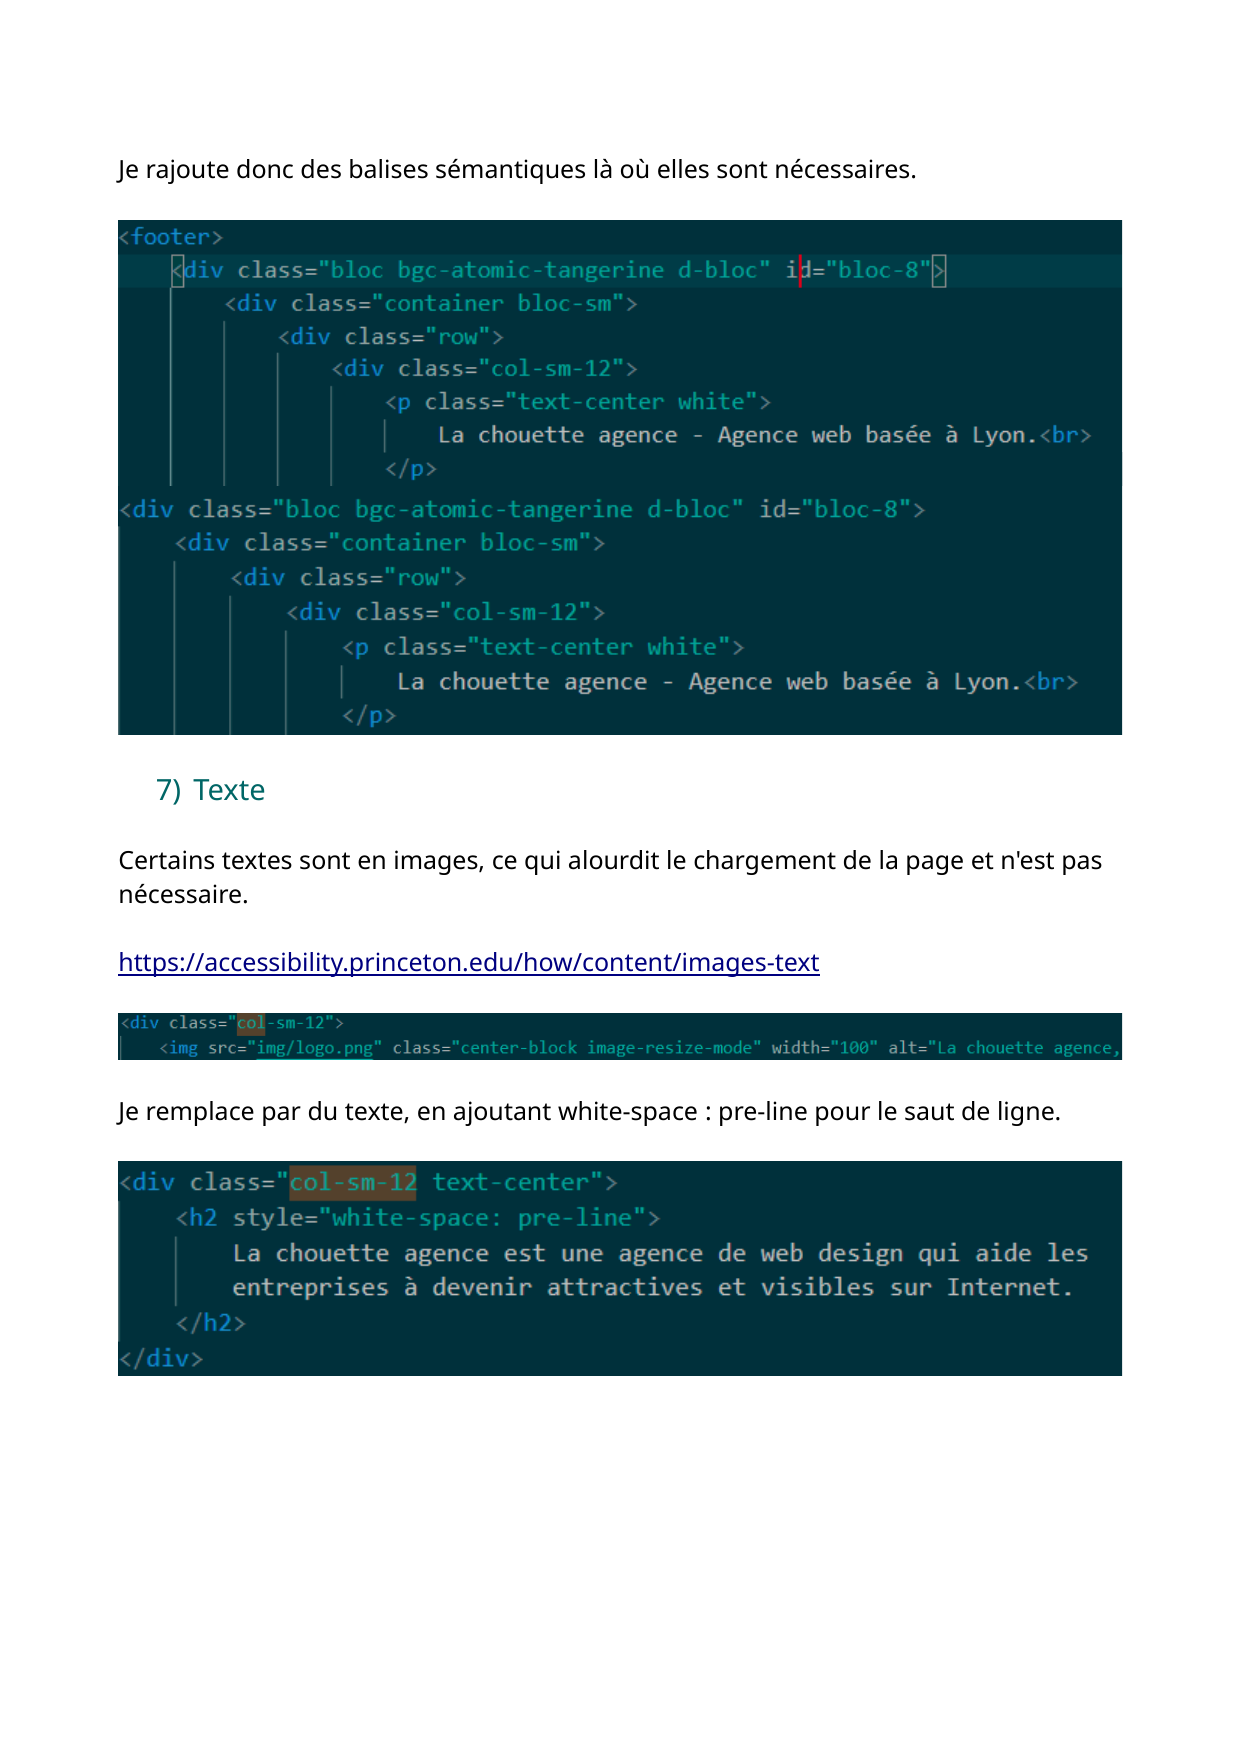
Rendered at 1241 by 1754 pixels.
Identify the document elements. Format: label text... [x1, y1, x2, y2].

picture [192, 1178, 202, 1190]
picture [763, 1283, 775, 1295]
picture [602, 1045, 614, 1053]
picture [819, 1243, 860, 1261]
picture [885, 678, 911, 689]
picture [356, 539, 368, 550]
picture [651, 1214, 660, 1225]
picture [288, 539, 298, 550]
picture [841, 425, 851, 442]
picture [214, 235, 222, 244]
picture [524, 638, 535, 654]
picture [330, 533, 339, 538]
picture [454, 398, 463, 409]
picture [746, 431, 783, 442]
picture [400, 539, 410, 550]
picture [496, 678, 508, 689]
picture [892, 1283, 902, 1295]
picture [346, 645, 352, 653]
picture [998, 678, 1008, 689]
picture [476, 1214, 489, 1225]
picture [434, 1249, 445, 1261]
picture [720, 637, 729, 642]
picture [520, 1249, 530, 1261]
picture [497, 643, 507, 654]
picture [405, 1283, 417, 1295]
picture [566, 678, 592, 694]
picture [593, 1283, 603, 1295]
picture [817, 499, 824, 517]
picture [549, 1283, 560, 1295]
picture [290, 1283, 303, 1295]
picture [122, 1177, 130, 1190]
picture [819, 1277, 832, 1295]
picture [587, 360, 597, 376]
picture [507, 392, 515, 397]
picture [358, 705, 367, 725]
picture [343, 573, 354, 583]
picture [1026, 681, 1035, 689]
picture [400, 339, 410, 344]
picture [513, 501, 519, 515]
picture [333, 300, 343, 309]
picture [1082, 433, 1089, 442]
picture [886, 501, 896, 517]
picture [385, 505, 395, 513]
picture [262, 1279, 274, 1295]
picture [302, 573, 310, 585]
picture [561, 301, 570, 311]
picture [547, 300, 554, 311]
picture [775, 499, 785, 517]
picture [863, 1249, 873, 1261]
picture [233, 572, 241, 583]
picture [524, 505, 535, 517]
picture [510, 673, 521, 689]
picture [986, 431, 1011, 446]
picture [448, 1249, 459, 1261]
picture [472, 1046, 479, 1053]
picture [548, 399, 554, 407]
picture [580, 505, 589, 517]
picture [791, 1283, 802, 1295]
picture [279, 1207, 288, 1225]
picture [595, 1214, 602, 1225]
picture [626, 394, 637, 409]
picture [118, 255, 1123, 485]
picture [428, 643, 437, 654]
picture [648, 637, 668, 654]
picture [718, 678, 757, 689]
picture [121, 506, 128, 515]
picture [845, 505, 868, 517]
picture [494, 300, 498, 311]
picture [614, 398, 624, 409]
picture [548, 1214, 560, 1221]
picture [777, 1283, 788, 1295]
picture [249, 1209, 259, 1225]
picture [450, 505, 461, 517]
picture [421, 1214, 431, 1225]
picture [566, 604, 577, 620]
picture [463, 1283, 475, 1295]
picture [365, 1214, 374, 1225]
picture [1077, 1249, 1088, 1261]
picture [468, 608, 479, 620]
picture [399, 573, 408, 585]
picture [373, 333, 383, 344]
picture [324, 505, 339, 515]
picture [872, 678, 881, 683]
picture [848, 1283, 860, 1295]
picture [573, 431, 583, 442]
picture [581, 643, 591, 654]
picture [442, 643, 450, 654]
picture [649, 1283, 660, 1295]
picture [719, 427, 745, 446]
picture [803, 499, 812, 505]
picture [448, 1214, 459, 1225]
picture [519, 394, 530, 409]
picture [277, 1249, 287, 1261]
picture [595, 505, 604, 517]
picture [371, 505, 383, 521]
picture [492, 1283, 502, 1295]
picture [607, 505, 616, 517]
picture [817, 672, 827, 689]
picture [480, 300, 490, 311]
picture [641, 399, 651, 409]
picture [978, 1249, 988, 1261]
picture [236, 1214, 244, 1225]
picture [440, 539, 452, 550]
picture [441, 505, 449, 517]
picture [349, 1285, 360, 1295]
picture [280, 332, 288, 342]
picture [600, 431, 625, 446]
picture [388, 534, 395, 550]
picture [539, 1178, 544, 1190]
picture [291, 1243, 331, 1261]
picture [578, 1207, 587, 1225]
picture [308, 294, 315, 311]
picture [693, 638, 702, 654]
picture [681, 643, 688, 654]
picture [415, 359, 423, 376]
picture [534, 1178, 538, 1190]
picture [656, 499, 660, 517]
picture [806, 1283, 816, 1295]
picture [546, 427, 570, 442]
picture [565, 507, 577, 515]
picture [762, 505, 771, 517]
picture [426, 365, 437, 376]
picture [831, 499, 841, 517]
picture [622, 505, 633, 517]
picture [866, 425, 891, 442]
picture [290, 607, 297, 616]
picture [232, 505, 242, 517]
picture [906, 431, 917, 442]
picture [620, 1283, 629, 1295]
picture [414, 300, 423, 311]
picture [537, 678, 549, 689]
picture [539, 505, 548, 517]
picture [595, 607, 604, 619]
picture [329, 573, 340, 585]
picture [427, 501, 437, 517]
picture [552, 604, 563, 620]
picture [676, 1283, 688, 1295]
picture [812, 1041, 819, 1053]
picture [348, 1245, 360, 1261]
picture [548, 1173, 560, 1188]
picture [387, 397, 395, 407]
picture [677, 499, 682, 517]
picture [233, 1283, 246, 1295]
picture [227, 300, 233, 307]
picture [976, 1279, 988, 1295]
picture [890, 1045, 897, 1053]
picture [434, 1173, 445, 1190]
picture [510, 539, 521, 550]
picture [786, 431, 797, 442]
picture [636, 1207, 645, 1213]
picture [482, 638, 493, 654]
picture [399, 608, 410, 620]
picture [467, 398, 475, 404]
picture [1047, 1279, 1059, 1295]
picture [399, 673, 410, 689]
picture [278, 1172, 287, 1177]
picture [1068, 681, 1077, 689]
picture [843, 672, 869, 689]
picture [720, 507, 728, 517]
picture [621, 1249, 674, 1266]
picture [334, 365, 341, 374]
picture [693, 392, 698, 409]
picture [760, 678, 771, 689]
picture [553, 539, 561, 545]
picture [592, 1172, 601, 1177]
picture [246, 539, 256, 550]
picture [441, 392, 450, 409]
picture [548, 365, 557, 374]
picture [469, 505, 479, 517]
picture [387, 709, 396, 722]
picture [377, 1249, 389, 1261]
picture [470, 333, 478, 344]
picture [462, 505, 466, 517]
picture [708, 505, 716, 517]
picture [863, 1283, 874, 1295]
picture [387, 567, 395, 573]
picture [679, 398, 690, 409]
text Certains textes sont en images, ce qui alourdit le chargement de la page et n'est pas nécessaire. [118, 843, 1122, 911]
picture [335, 1217, 341, 1225]
picture [385, 608, 396, 620]
picture [983, 1045, 988, 1053]
picture [178, 1212, 187, 1225]
picture [347, 300, 356, 311]
picture [360, 327, 370, 344]
picture [599, 398, 611, 407]
picture [560, 365, 570, 376]
picture [947, 431, 958, 442]
picture [316, 567, 327, 585]
picture [587, 304, 596, 311]
picture [690, 673, 717, 694]
picture [920, 1283, 932, 1295]
picture [707, 398, 716, 409]
picture [520, 1178, 531, 1190]
picture [648, 506, 655, 517]
picture [358, 499, 368, 517]
picture [733, 499, 743, 505]
picture [607, 1177, 616, 1190]
picture [991, 1249, 1002, 1261]
picture [363, 1245, 374, 1261]
picture [665, 431, 677, 439]
picture [281, 1020, 294, 1028]
picture [249, 1283, 260, 1295]
picture [792, 1243, 802, 1261]
picture [426, 398, 436, 409]
picture [607, 1283, 617, 1295]
picture [277, 1283, 289, 1295]
picture [335, 1283, 346, 1295]
picture [178, 1322, 186, 1330]
picture [358, 573, 368, 585]
picture [500, 533, 506, 550]
picture [569, 643, 577, 648]
picture [302, 539, 312, 550]
picture [467, 404, 476, 409]
picture [949, 1279, 959, 1295]
picture [563, 1249, 603, 1261]
picture [476, 1283, 489, 1295]
picture [288, 499, 298, 517]
picture [552, 505, 563, 521]
picture [483, 602, 493, 620]
picture [190, 505, 199, 517]
picture [635, 678, 646, 689]
picture [718, 1243, 745, 1261]
picture [377, 1209, 388, 1225]
picture [440, 333, 445, 344]
picture [440, 678, 450, 689]
picture [344, 539, 354, 550]
picture [414, 539, 423, 550]
picture [230, 1013, 265, 1035]
picture [454, 672, 493, 689]
picture [927, 678, 939, 689]
picture [835, 1277, 846, 1295]
picture [341, 1207, 353, 1225]
picture [736, 398, 744, 403]
picture [346, 333, 356, 342]
picture [221, 1323, 227, 1330]
picture [462, 1249, 473, 1261]
picture [302, 499, 312, 517]
picture [218, 505, 229, 517]
picture [608, 643, 619, 654]
text Je rajoute donc des balises sémantiques là où elles sont nécessaires. [118, 152, 1122, 186]
picture [505, 1249, 517, 1261]
picture [593, 638, 604, 654]
picture [678, 1249, 686, 1261]
picture [453, 365, 463, 375]
picture [520, 294, 527, 311]
picture [455, 333, 467, 342]
picture [120, 232, 128, 242]
picture [476, 1249, 489, 1261]
picture [334, 1249, 346, 1261]
picture [290, 1214, 303, 1225]
picture [1015, 431, 1024, 442]
picture [448, 1283, 460, 1295]
list Texte [156, 769, 1122, 809]
picture [400, 368, 408, 376]
picture [595, 537, 604, 550]
picture [412, 573, 438, 585]
picture [413, 678, 423, 689]
picture [234, 1245, 246, 1261]
picture [456, 610, 465, 620]
picture [1006, 1283, 1045, 1295]
picture [387, 333, 395, 339]
picture [1007, 1046, 1014, 1053]
picture [534, 1245, 546, 1261]
picture [433, 1277, 445, 1295]
picture [704, 643, 716, 654]
picture [565, 645, 575, 654]
picture [427, 327, 436, 332]
picture [691, 1283, 702, 1295]
picture [1084, 1045, 1091, 1053]
picture [974, 427, 984, 442]
picture [562, 1178, 574, 1190]
picture [628, 364, 637, 375]
picture [479, 431, 489, 442]
picture [735, 641, 744, 654]
picture [934, 1249, 945, 1261]
picture [236, 1178, 244, 1190]
picture [246, 505, 256, 517]
picture [521, 359, 529, 376]
picture [1005, 1243, 1031, 1261]
picture [633, 1279, 646, 1295]
picture [653, 431, 663, 442]
picture [193, 1353, 202, 1366]
picture [773, 1045, 781, 1053]
picture [521, 1214, 525, 1230]
picture [1048, 1243, 1059, 1261]
picture [534, 294, 542, 311]
picture [812, 431, 838, 442]
picture [1035, 1046, 1043, 1051]
picture [512, 608, 535, 620]
picture [483, 505, 491, 517]
picture [275, 1045, 284, 1050]
picture [219, 1178, 232, 1190]
picture [762, 397, 771, 406]
picture [414, 608, 423, 620]
picture [920, 431, 930, 442]
picture [378, 1283, 388, 1293]
picture [177, 538, 185, 550]
picture [682, 505, 689, 516]
picture [562, 394, 570, 409]
picture [400, 637, 409, 654]
picture [968, 678, 981, 694]
picture [405, 1249, 431, 1266]
picture [439, 427, 450, 442]
picture [135, 1348, 145, 1369]
picture [525, 539, 535, 550]
picture [414, 505, 423, 517]
picture [610, 1214, 631, 1225]
picture [441, 365, 449, 376]
picture [121, 1353, 130, 1366]
picture [571, 539, 577, 550]
picture [628, 299, 637, 310]
picture [322, 1207, 329, 1213]
picture [192, 1313, 201, 1333]
picture [991, 1283, 1003, 1295]
picture [480, 398, 489, 409]
picture [534, 399, 544, 409]
picture [454, 300, 463, 311]
picture [956, 673, 966, 689]
picture [626, 431, 637, 442]
picture [493, 425, 542, 442]
picture [204, 499, 215, 517]
picture [496, 333, 503, 342]
picture [273, 539, 285, 550]
picture [462, 1173, 487, 1190]
picture [901, 499, 910, 505]
picture [448, 1178, 459, 1188]
picture [387, 300, 396, 311]
picture [511, 643, 521, 654]
picture [392, 1215, 403, 1225]
picture [362, 1283, 374, 1295]
picture [787, 678, 814, 689]
picture [907, 1283, 917, 1295]
picture [413, 643, 423, 654]
picture [357, 608, 366, 620]
picture [441, 300, 450, 311]
text https://accessibility.princeton.edu/how/content/images-text [118, 945, 1122, 979]
picture [293, 303, 301, 311]
picture [399, 300, 410, 311]
picture [876, 1249, 903, 1266]
picture [734, 1279, 745, 1295]
picture [895, 431, 903, 442]
picture [267, 1045, 272, 1053]
picture [457, 572, 465, 580]
picture [873, 684, 883, 689]
picture [949, 1249, 960, 1261]
picture [400, 459, 408, 478]
picture [387, 339, 396, 344]
picture [915, 504, 925, 515]
picture [319, 300, 330, 311]
picture [577, 1178, 582, 1190]
picture [345, 711, 352, 721]
picture [723, 394, 729, 409]
picture [249, 1249, 260, 1261]
picture [600, 360, 610, 376]
picture [761, 1249, 788, 1261]
picture [982, 678, 994, 689]
picture [435, 1214, 445, 1230]
picture [623, 643, 633, 654]
picture [520, 1283, 532, 1295]
picture [260, 533, 271, 550]
picture [249, 1178, 260, 1190]
picture [483, 533, 493, 550]
picture [719, 1046, 727, 1053]
picture [524, 673, 535, 689]
picture [640, 431, 650, 442]
picture [152, 1179, 156, 1189]
picture [427, 539, 431, 550]
picture [274, 499, 283, 505]
picture [962, 1283, 974, 1295]
picture [593, 678, 632, 689]
picture [455, 539, 460, 550]
picture [718, 1283, 731, 1295]
picture [821, 505, 827, 515]
picture [507, 1180, 515, 1190]
text Je remplace par du texte, en ajoutant white-space : pre-line pour le saut de ligne. [118, 1093, 1122, 1127]
picture [236, 1317, 245, 1330]
picture [385, 643, 395, 654]
picture [562, 1279, 589, 1295]
picture [290, 1166, 417, 1201]
picture [919, 1249, 931, 1266]
picture [691, 1249, 703, 1261]
picture [454, 431, 463, 442]
picture [506, 1283, 516, 1295]
picture [352, 1045, 357, 1053]
picture [262, 1214, 274, 1230]
picture [400, 333, 408, 339]
picture [463, 1214, 469, 1221]
picture [373, 602, 382, 620]
picture [206, 1172, 216, 1190]
picture [307, 1283, 332, 1300]
picture [692, 499, 702, 517]
picture [1062, 1249, 1074, 1261]
picture [662, 1283, 674, 1295]
